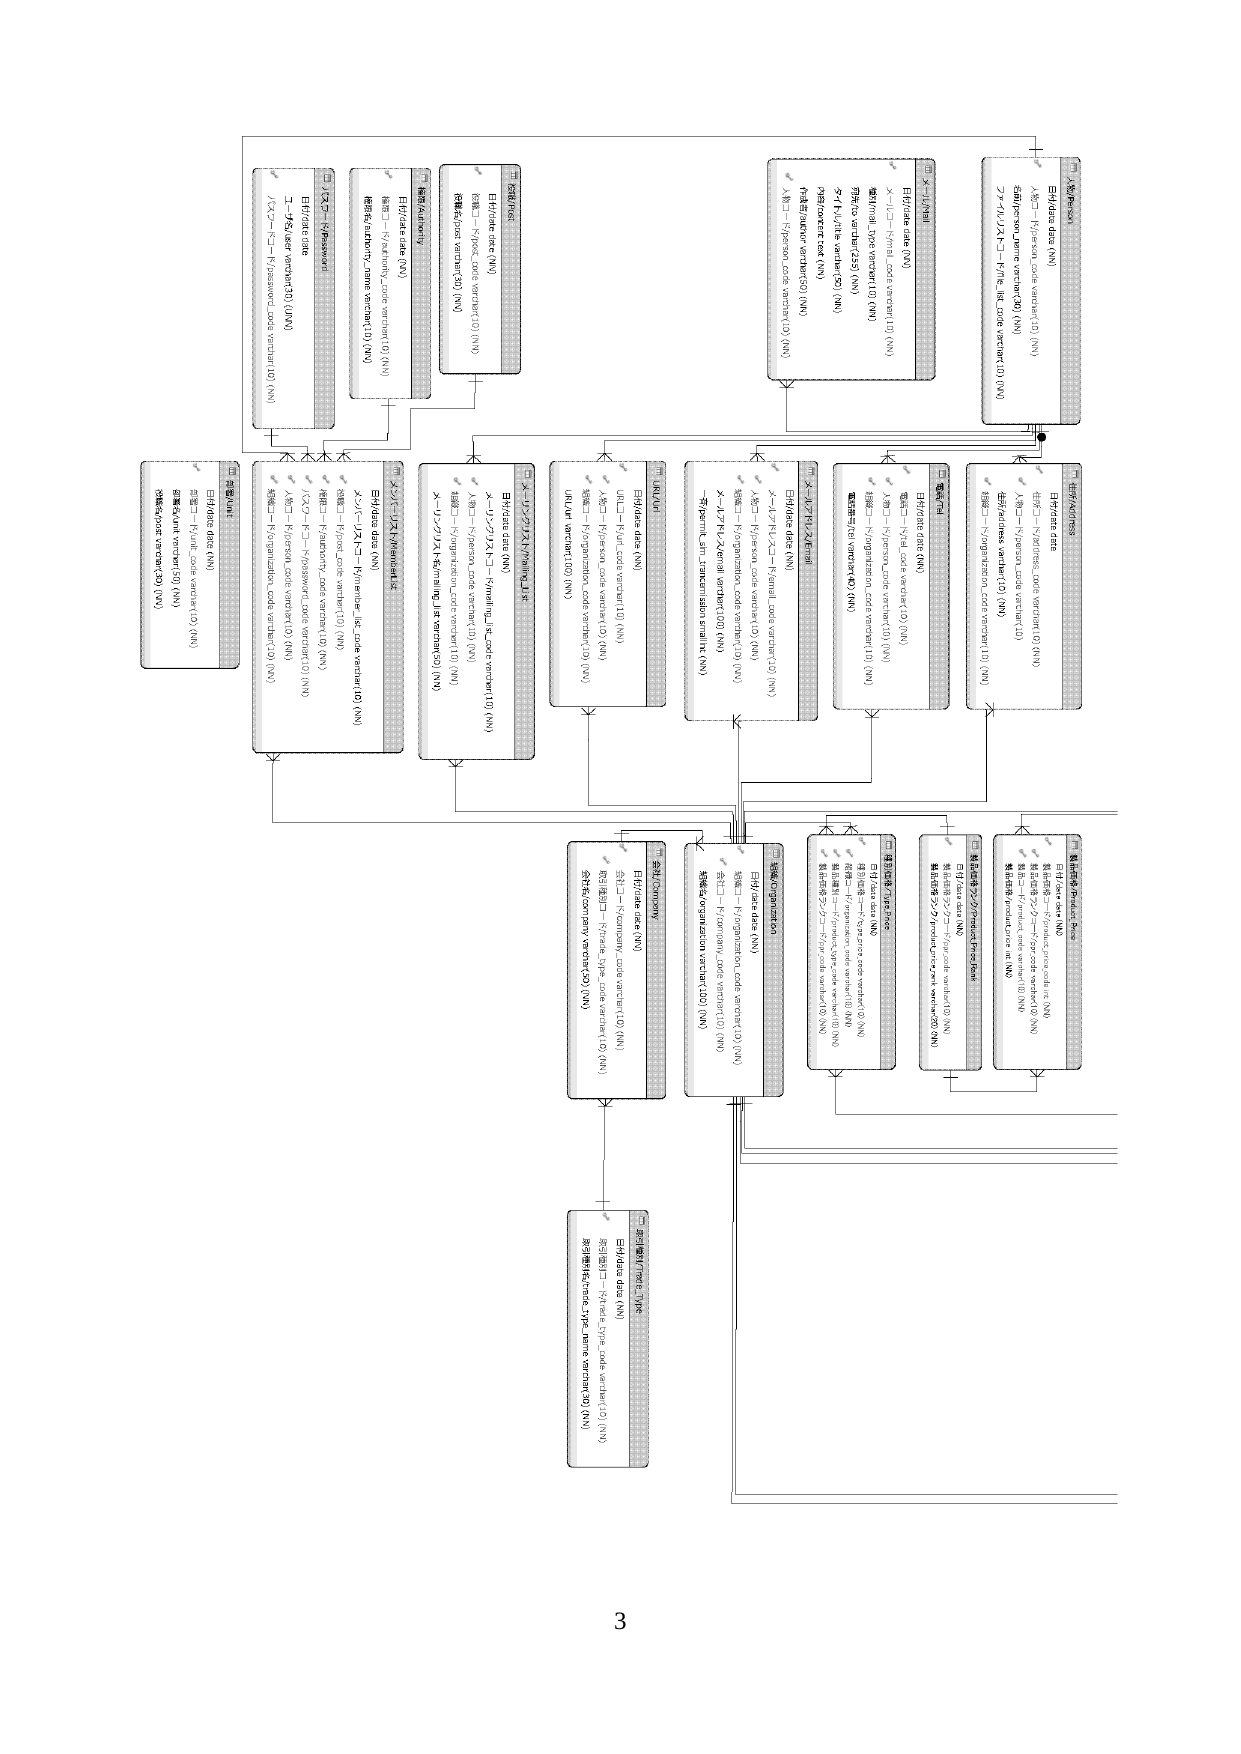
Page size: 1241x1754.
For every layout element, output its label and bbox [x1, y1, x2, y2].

picture [125, 129, 1118, 1534]
